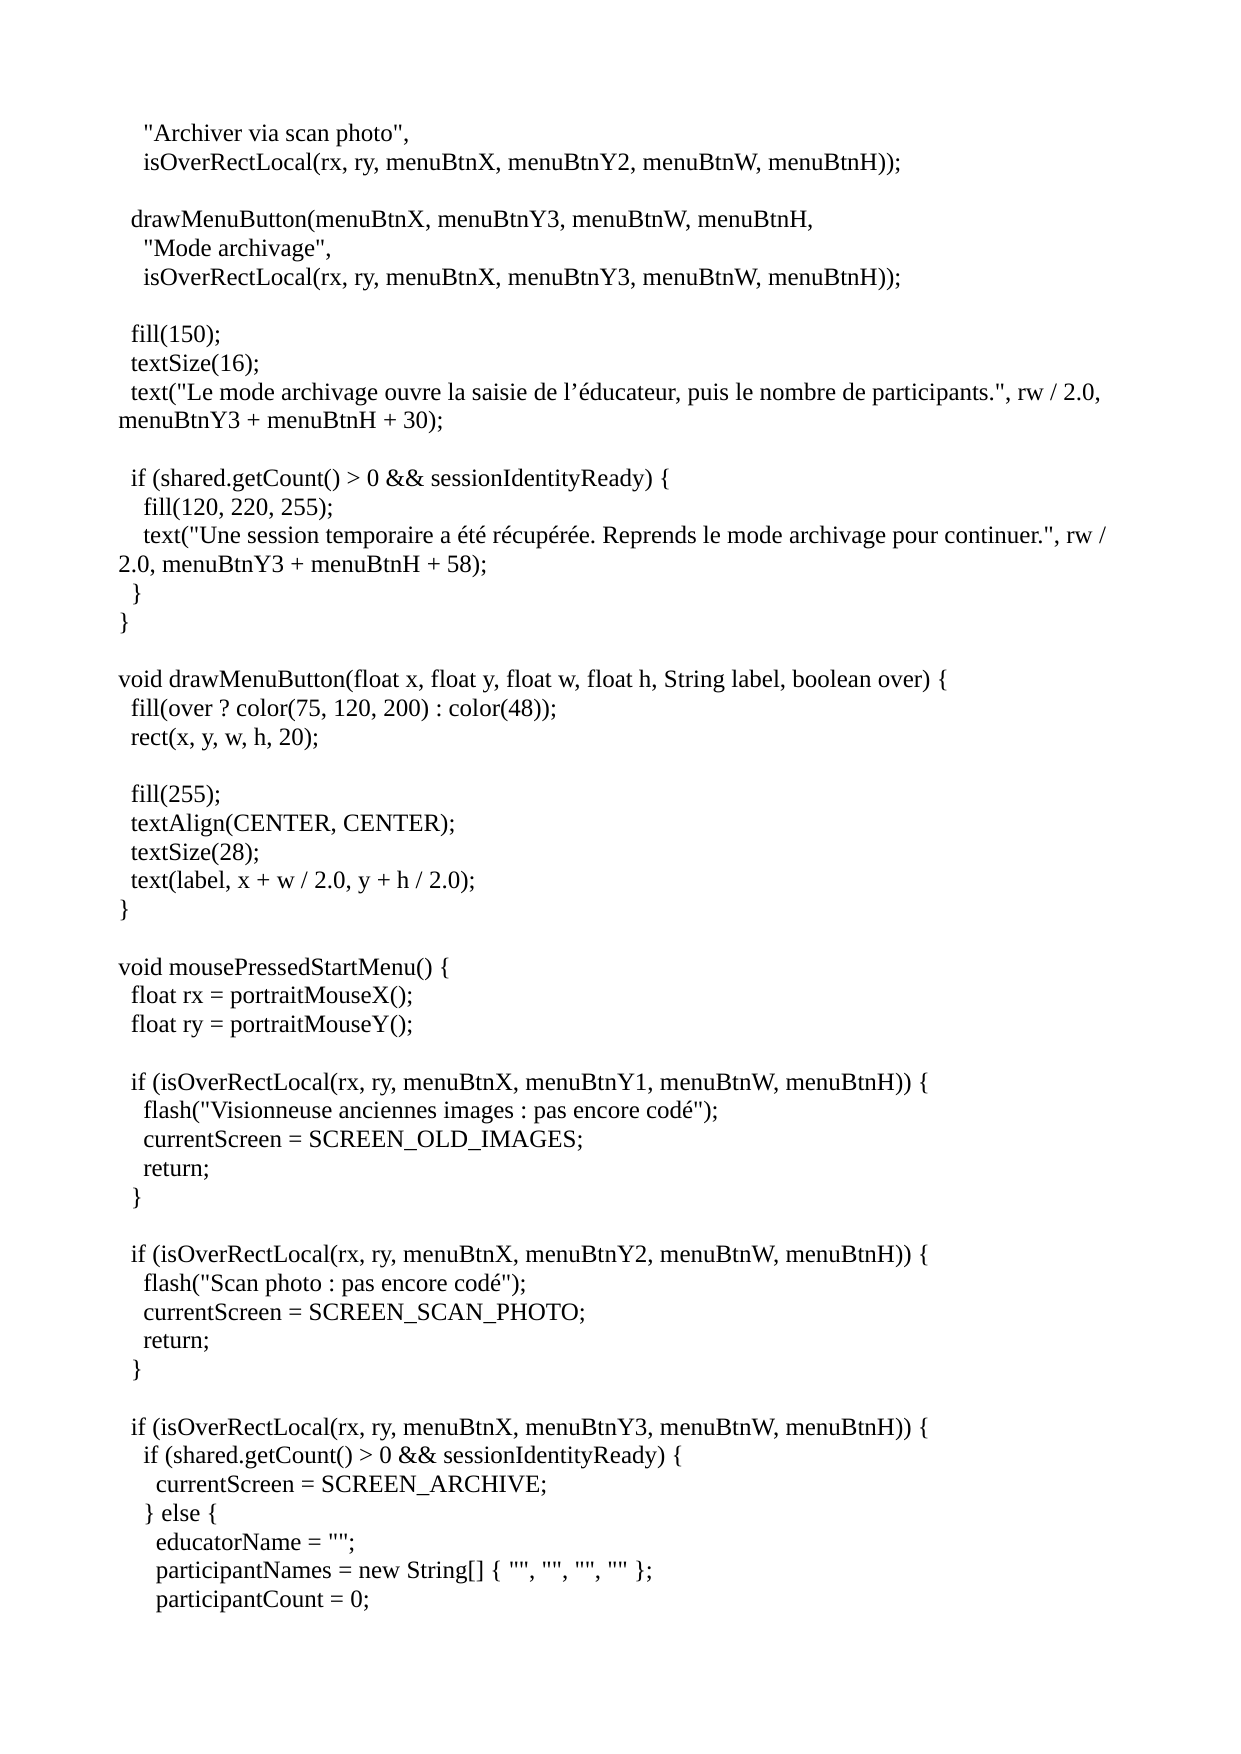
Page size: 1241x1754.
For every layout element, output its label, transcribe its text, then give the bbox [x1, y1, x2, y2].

text "Archiver via scan photo", [118, 118, 1122, 147]
text flash("Scan photo : pas encore codé"); [118, 1268, 1122, 1297]
text isOverRectLocal(rx, ry, menuBtnX, menuBtnY2, menuBtnW, menuBtnH)); [118, 147, 1122, 176]
text textSize(28); [118, 837, 1122, 866]
text if (isOverRectLocal(rx, ry, menuBtnX, menuBtnY2, menuBtnW, menuBtnH)) { [118, 1239, 1122, 1268]
text participantCount = 0; [118, 1584, 1122, 1613]
text } [118, 1354, 1122, 1383]
text fill(255); [118, 779, 1122, 808]
text } [118, 1182, 1122, 1211]
text currentScreen = SCREEN_OLD_IMAGES; [118, 1124, 1122, 1153]
text float ry = portraitMouseY(); [118, 1009, 1122, 1038]
text currentScreen = SCREEN_ARCHIVE; [118, 1469, 1122, 1498]
text currentScreen = SCREEN_SCAN_PHOTO; [118, 1297, 1122, 1326]
text "Mode archivage", [118, 233, 1122, 262]
text fill(over ? color(75, 120, 200) : color(48)); [118, 693, 1122, 722]
text } else { [118, 1498, 1122, 1527]
text drawMenuButton(menuBtnX, menuBtnY3, menuBtnW, menuBtnH, [118, 204, 1122, 233]
text text(label, x + w / 2.0, y + h / 2.0); [118, 866, 1122, 894]
text text("Le mode archivage ouvre la saisie de l’éducateur, puis le nombre de participants.", rw / 2.0, menuBtnY3 + menuBtnH + 30); [118, 377, 1122, 434]
text } [118, 578, 1122, 607]
text void drawMenuButton(float x, float y, float w, float h, String label, boolean over) { [118, 664, 1122, 693]
text if (isOverRectLocal(rx, ry, menuBtnX, menuBtnY3, menuBtnW, menuBtnH)) { [118, 1412, 1122, 1441]
text fill(120, 220, 255); [118, 492, 1122, 521]
text return; [118, 1153, 1122, 1182]
text isOverRectLocal(rx, ry, menuBtnX, menuBtnY3, menuBtnW, menuBtnH)); [118, 262, 1122, 291]
text if (shared.getCount() > 0 && sessionIdentityReady) { [118, 1441, 1122, 1469]
text flash("Visionneuse anciennes images : pas encore codé"); [118, 1096, 1122, 1124]
text return; [118, 1326, 1122, 1354]
text } [118, 607, 1122, 636]
text educatorName = ""; [118, 1527, 1122, 1556]
text textSize(16); [118, 348, 1122, 377]
text void mousePressedStartMenu() { [118, 952, 1122, 981]
text text("Une session temporaire a été récupérée. Reprends le mode archivage pour continuer.", rw / 2.0, menuBtnY3 + menuBtnH + 58); [118, 521, 1122, 578]
text float rx = portraitMouseX(); [118, 981, 1122, 1009]
text if (isOverRectLocal(rx, ry, menuBtnX, menuBtnY1, menuBtnW, menuBtnH)) { [118, 1067, 1122, 1096]
text fill(150); [118, 319, 1122, 348]
text participantNames = new String[] { "", "", "", "" }; [118, 1556, 1122, 1584]
text } [118, 894, 1122, 923]
text rect(x, y, w, h, 20); [118, 722, 1122, 751]
text textAlign(CENTER, CENTER); [118, 808, 1122, 837]
text if (shared.getCount() > 0 && sessionIdentityReady) { [118, 463, 1122, 492]
